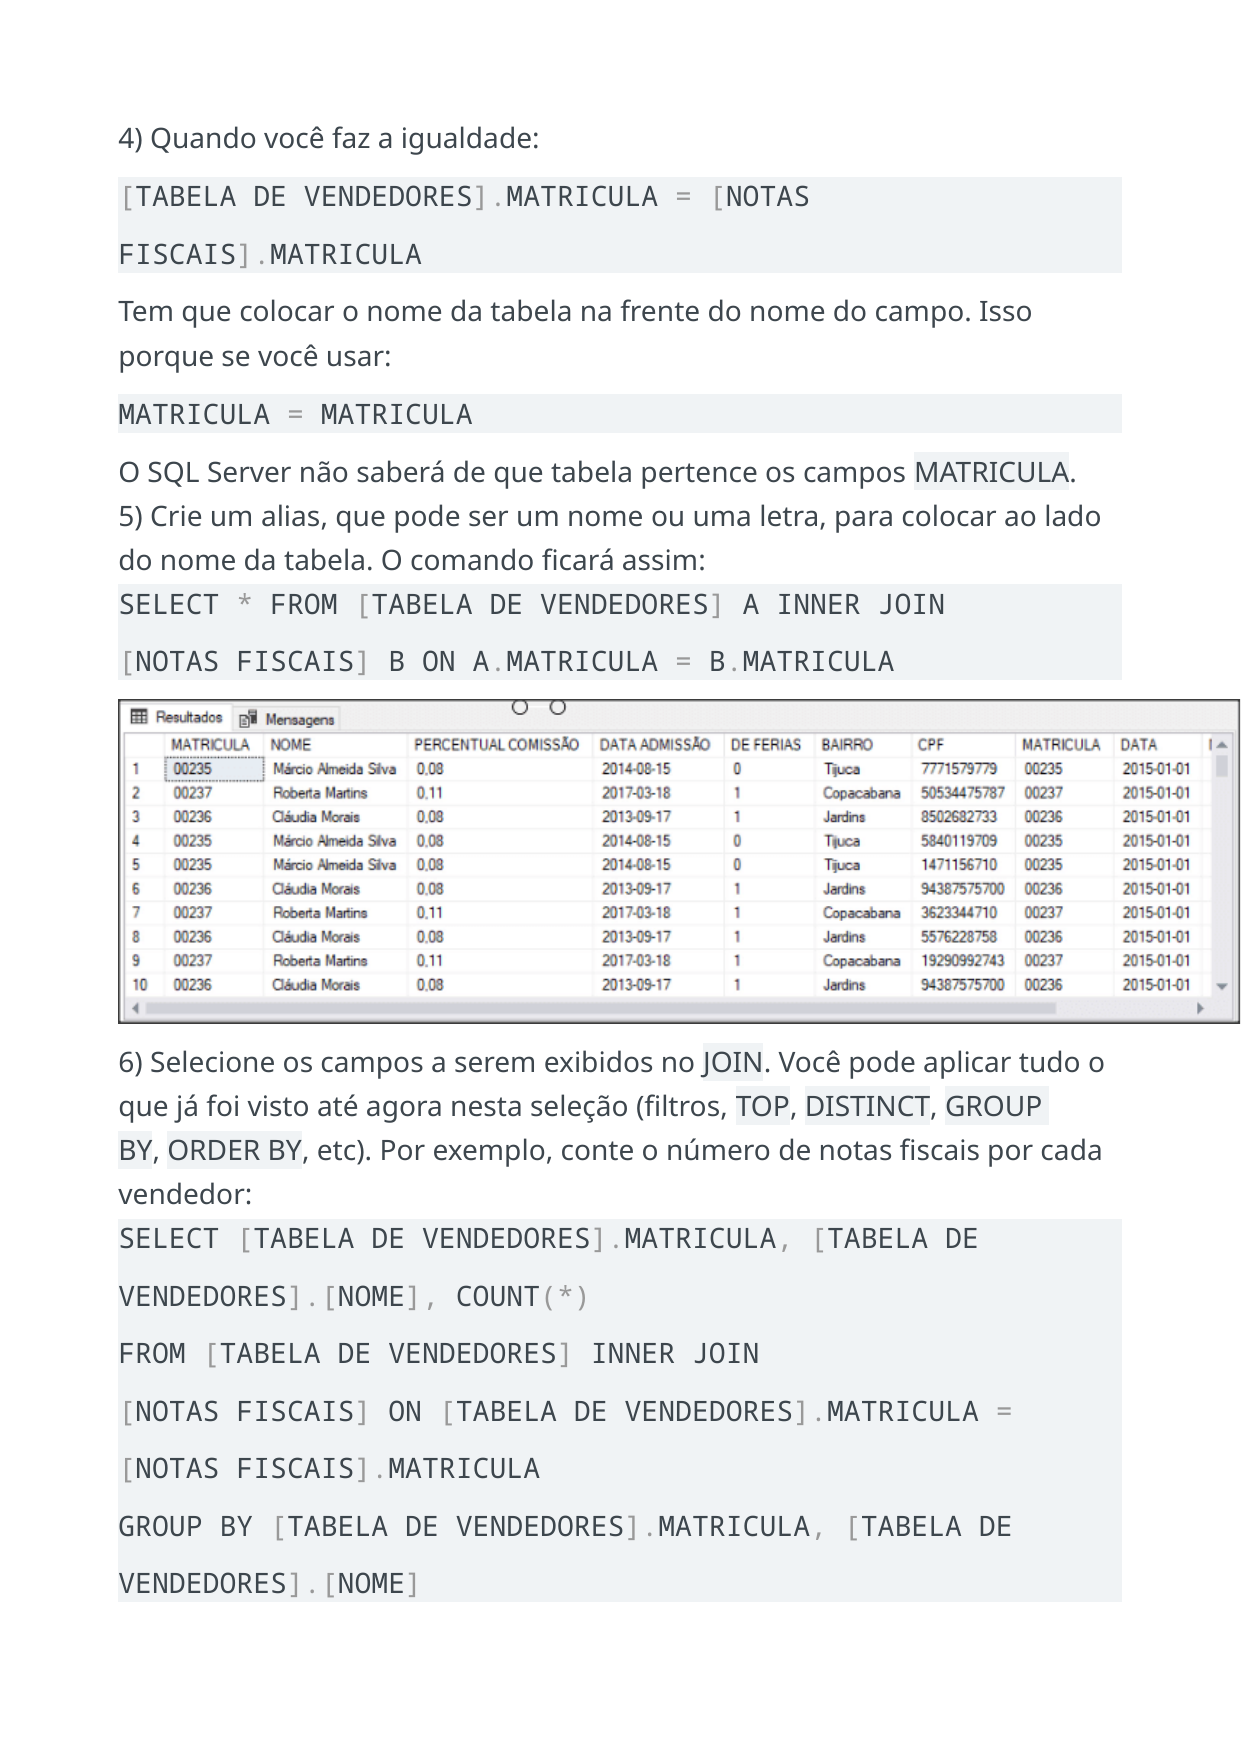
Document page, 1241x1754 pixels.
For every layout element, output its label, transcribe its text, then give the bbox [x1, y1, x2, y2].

text MATRICULA = MATRICULA [118, 394, 1122, 433]
text [NOTAS FISCAIS] ON [TABELA DE VENDEDORES].MATRICULA = [NOTAS FISCAIS].MATRICULA [118, 1391, 1122, 1487]
text SELECT [TABELA DE VENDEDORES].MATRICULA, [TABELA DE VENDEDORES].[NOME], COUNT(*) [118, 1219, 1122, 1314]
text Tem que colocar o nome da tabela na frente do nome do campo. Isso porque se você usar: [118, 292, 1122, 374]
text SELECT * FROM [TABELA DE VENDEDORES] A INNER JOIN [118, 584, 1122, 622]
text 6) Selecione os campos a serem exibidos no JOIN. Você pode aplicar tudo o que já foi visto até agora nesta seleção (filtros, TOP, DISTINCT, GROUP BY, ORDER BY, etc). Por exemplo, conte o número de notas fiscais por cada vendedor: [118, 1042, 1122, 1213]
picture [118, 699, 1241, 1024]
text 4) Quando você faz a igualdade: [118, 118, 1122, 156]
text [TABELA DE VENDEDORES].MATRICULA = [NOTAS FISCAIS].MATRICULA [118, 177, 1122, 273]
text GROUP BY [TABELA DE VENDEDORES].MATRICULA, [TABELA DE VENDEDORES].[NOME] [118, 1506, 1122, 1602]
text [NOTAS FISCAIS] B ON A.MATRICULA = B.MATRICULA [118, 642, 1122, 680]
text 5) Crie um alias, que pode ser um nome ou uma letra, para colocar ao lado do nome da tabela. O comando ficará assim: [118, 496, 1122, 578]
text FROM [TABELA DE VENDEDORES] INNER JOIN [118, 1334, 1122, 1372]
text O SQL Server não saberá de que tabela pertence os campos MATRICULA. [118, 452, 1122, 490]
